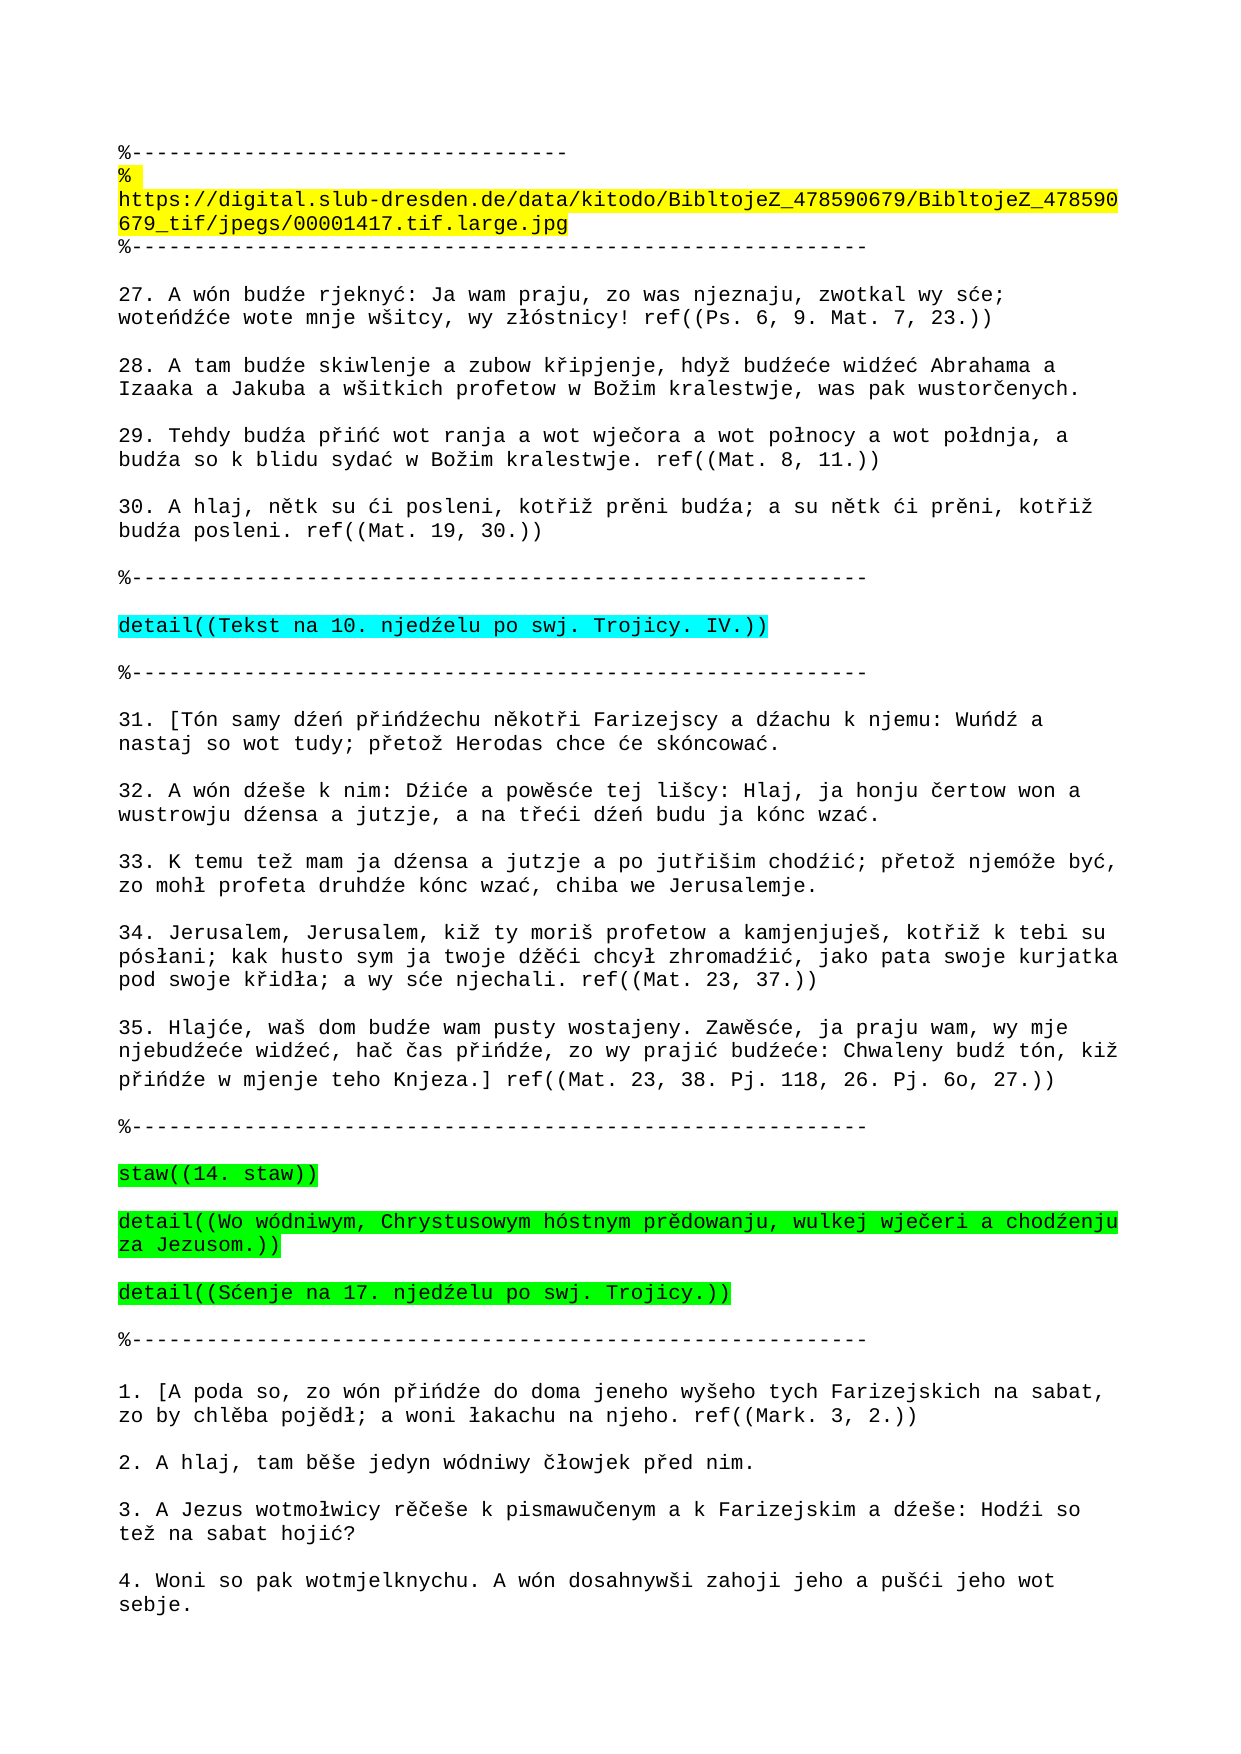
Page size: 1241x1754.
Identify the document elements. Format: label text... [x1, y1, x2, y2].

text 28. A tam budźe skiwlenje a zubow křipjenje, hdyž budźeće widźeć Abrahama a Izaaka a Jakuba a wšitkich profetow w Božim kralestwje, was pak wustorčenych. [118, 354, 1122, 402]
text detail((Tekst na 10. njedźelu po swj. Trojicy. IV.)) [118, 615, 1122, 638]
text 29. Tehdy budźa přińć wot ranja a wot wječora a wot połnocy a wot połdnja, a budźa so k blidu sydać w Božim kralestwje. ref((Mat. 8, 11.)) [118, 426, 1122, 473]
text %----------------------------------- [118, 142, 1122, 165]
text 34. Jerusalem, Jerusalem, kiž ty moriš profetow a kamjenjuješ, kotřiž k tebi su pósłani; kak husto sym ja twoje dźěći chcył zhromadźić, jako pata swoje kurjatka pod swoje křidła; a wy sće njechali. ref((Mat. 23, 37.)) [118, 922, 1122, 993]
text 27. A wón budźe rjeknyć: Ja wam praju, zo was njeznaju, zwotkal wy sće; woteńdźće wote mnje wšitcy, wy złóstnicy! ref((Ps. 6, 9. Mat. 7, 23.)) [118, 284, 1122, 331]
text staw((14. staw)) [118, 1163, 1122, 1187]
text % https://digital.slub-dresden.de/data/kitodo/BibltojeZ_478590679/BibltojeZ_478590679_tif/jpegs/00001417.tif.large.jpg [118, 165, 1122, 236]
text 4. Woni so pak wotmjelknychu. A wón dosahnywši zahoji jeho a pušći jeho wot sebje. [118, 1570, 1122, 1618]
text 2. A hlaj, tam běše jedyn wódniwy čłowjek před nim. [118, 1452, 1122, 1476]
text 3. A Jezus wotmołwicy rěčeše k pismawučenym a k Farizejskim a dźeše: Hodźi so tež na sabat hojić? [118, 1499, 1122, 1547]
text 1. [A poda so, zo wón přińdźe do doma jeneho wyšeho tych Farizejskich na sabat, zo by chlěba pojědł; a woni łakachu na njeho. ref((Mark. 3, 2.)) [118, 1376, 1122, 1428]
text detail((Sćenje na 17. njedźelu po swj. Trojicy.)) [118, 1282, 1122, 1305]
text %----------------------------------------------------------- [118, 567, 1122, 591]
text %----------------------------------------------------------- [118, 236, 1122, 260]
text %----------------------------------------------------------- [118, 1329, 1122, 1353]
text 35. Hlajće, waš dom budźe wam pusty wostajeny. Zawěsće, ja praju wam, wy mje njebudźeće widźeć, hač čas přińdźe, zo wy prajić budźeće: Chwaleny budź tón, kiž přińdźe w mjenje teho Knjeza.] ref((Mat. 23, 38. Pj. 118, 26. Pj. 6o, 27.)) [118, 1017, 1122, 1092]
text 31. [Tón samy dźeń přińdźechu někotři Farizejscy a dźachu k njemu: Wuńdź a nastaj so wot tudy; přetož Herodas chce će skóncować. [118, 709, 1122, 757]
text detail((Wo wódniwym, Chrystusowym hóstnym prědowanju, wulkej wječeri a chodźenju za Jezusom.)) [118, 1211, 1122, 1258]
text 33. K temu tež mam ja dźensa a jutzje a po jutřišim chodźić; přetož njemóže być, zo mohł profeta druhdźe kónc wzać, chiba we Jerusalemje. [118, 851, 1122, 898]
text 32. A wón dźeše k nim: Dźiće a powěsće tej lišcy: Hlaj, ja honju čertow won a wustrowju dźensa a jutzje, a na třeći dźeń budu ja kónc wzać. [118, 780, 1122, 827]
text %----------------------------------------------------------- [118, 1116, 1122, 1140]
text %----------------------------------------------------------- [118, 662, 1122, 686]
text 30. A hlaj, nětk su ći posleni, kotřiž prěni budźa; a su nětk ći prěni, kotřiž budźa posleni. ref((Mat. 19, 30.)) [118, 496, 1122, 544]
